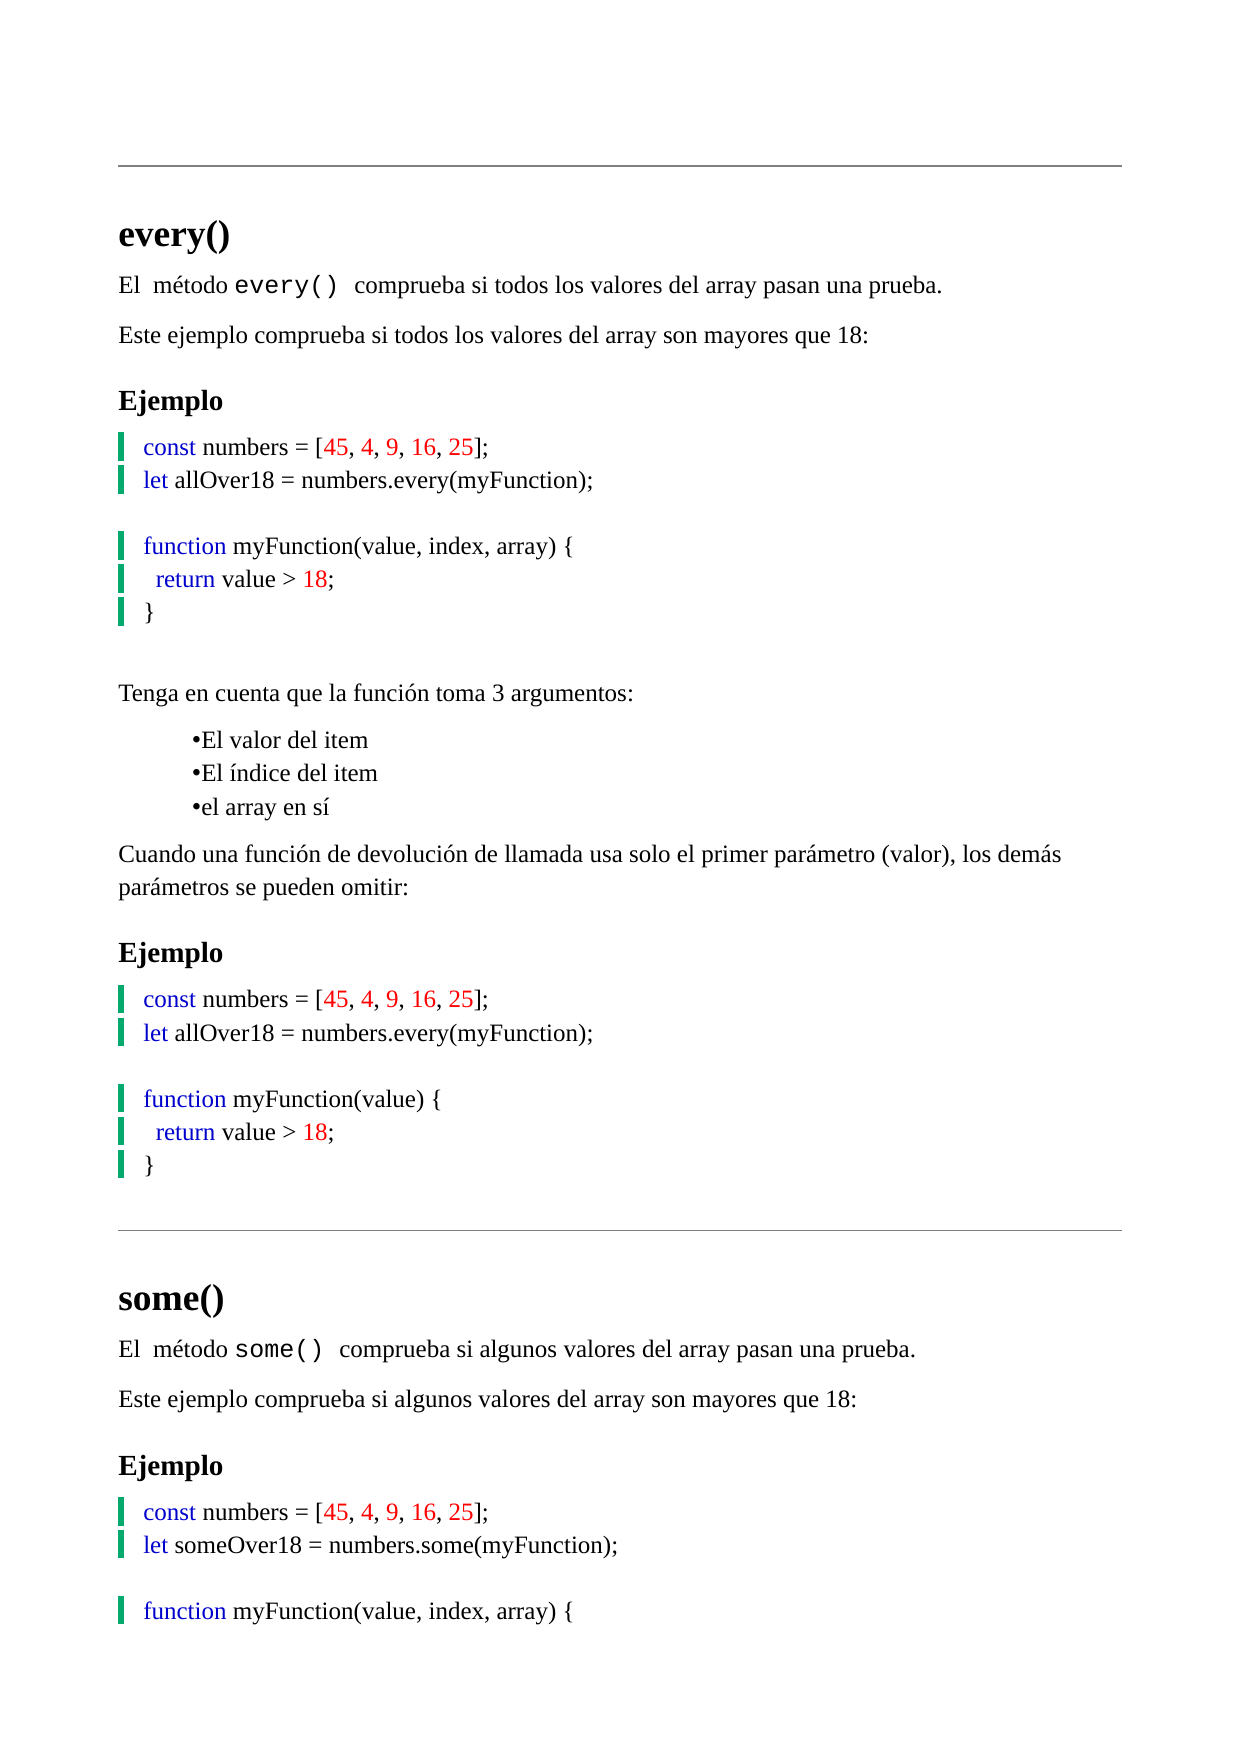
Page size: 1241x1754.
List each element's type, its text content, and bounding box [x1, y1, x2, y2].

subtitle Ejemplo [118, 383, 1122, 417]
list el array en sí [118, 792, 1122, 820]
text Este ejemplo comprueba si todos los valores del array son mayores que 18: [118, 320, 1122, 348]
list El valor del item [118, 726, 1122, 754]
text const numbers = [45, 4, 9, 16, 25]; let allOver18 = numbers.every(myFunction); function myFunction(value, index, array) { return value > 18; } [118, 432, 1122, 626]
text Tenga en cuenta que la función toma 3 argumentos: [118, 678, 1122, 707]
subtitle Ejemplo [118, 1448, 1122, 1481]
text Este ejemplo comprueba si algunos valores del array son mayores que 18: [118, 1384, 1122, 1413]
list El índice del item [118, 758, 1122, 787]
subtitle every() [118, 211, 1122, 254]
text El método some() comprueba si algunos valores del array pasan una prueba. [118, 1334, 1122, 1365]
text const numbers = [45, 4, 9, 16, 25]; let someOver18 = numbers.some(myFunction); function myFunction(value, index, array) { [118, 1497, 1122, 1624]
text Cuando una función de devolución de llamada usa solo el primer parámetro (valor), los demás parámetros se pueden omitir: [118, 839, 1122, 901]
subtitle some() [118, 1276, 1122, 1319]
subtitle Ejemplo [118, 935, 1122, 969]
text El método every() comprueba si todos los valores del array pasan una prueba. [118, 270, 1122, 301]
text const numbers = [45, 4, 9, 16, 25]; let allOver18 = numbers.every(myFunction); function myFunction(value) { return value > 18; } [118, 984, 1122, 1178]
